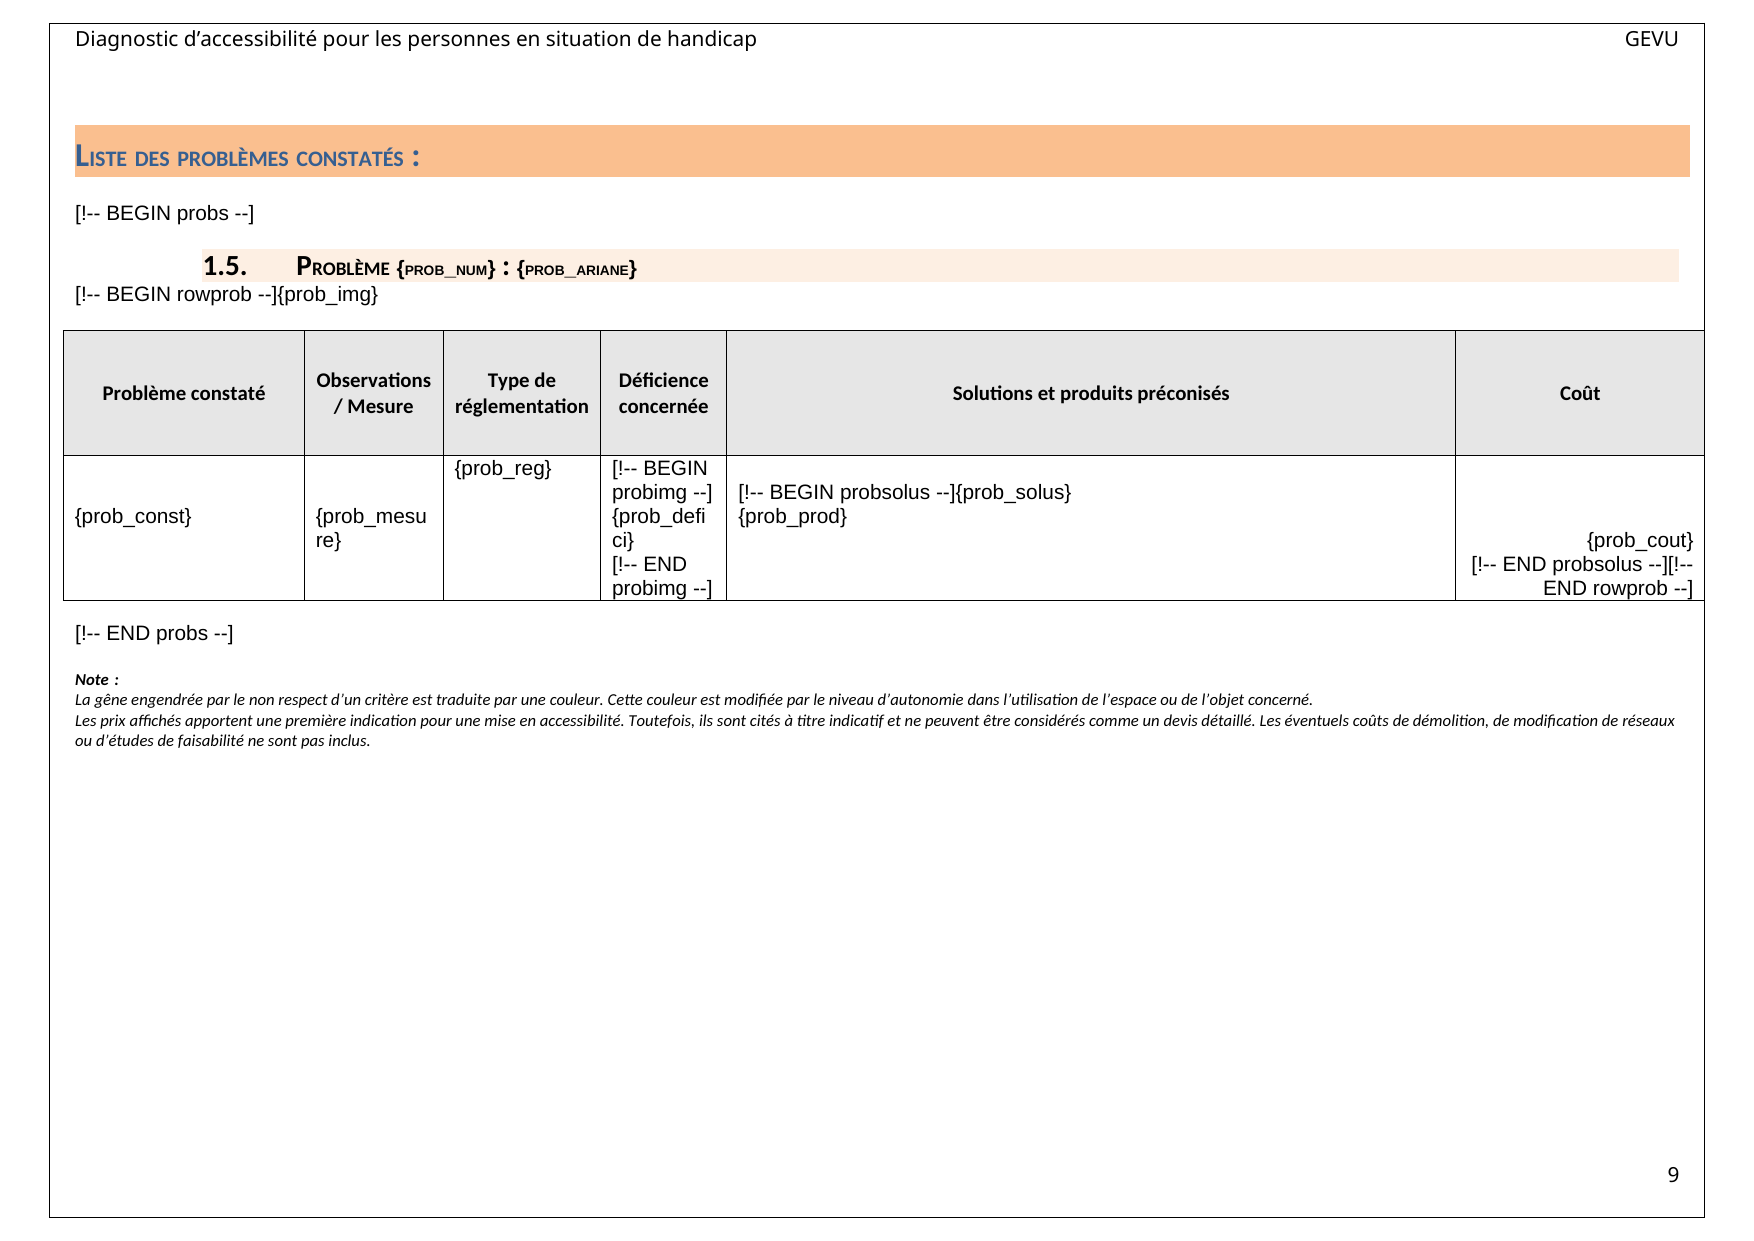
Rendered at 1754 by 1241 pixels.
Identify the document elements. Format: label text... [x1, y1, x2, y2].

text [!-- BEGIN rowprob --]{prob_img} [75, 282, 1679, 306]
table_header Déficience concernée [601, 331, 726, 455]
table_cell {prob_mesure} [305, 456, 443, 600]
subtitle Liste des problèmes constatés : [75, 125, 1690, 177]
text [!-- BEGIN probs --] [75, 201, 1679, 225]
table_cell [!-- BEGIN probsolus --]{prob_solus} {prob_prod} [727, 456, 1455, 600]
text Note : [75, 669, 1679, 689]
table_header Coût [1456, 331, 1704, 455]
table_header Problème constaté [64, 331, 304, 455]
table_cell {prob_reg} [444, 456, 600, 600]
table_header Type de réglementation [444, 331, 600, 455]
text [!-- END probs --] [75, 621, 1679, 645]
text La gêne engendrée par le non respect d’un critère est traduite par une couleur. Cette couleur est modifiée par le niveau d’autonomie dans l’utilisation de l’espace ou de l’objet concerné. [75, 689, 1679, 710]
table_cell {prob_const} [64, 456, 304, 600]
table_header Solutions et produits préconisés [727, 331, 1455, 455]
subtitle Problème {prob_num} : {prob_ariane} [202, 249, 1679, 282]
table_cell {prob_cout} [!-- END probsolus --][!-- END rowprob --] [1456, 456, 1704, 600]
table_cell [!-- BEGIN probimg --]{prob_defici} [!-- END probimg --] [601, 456, 726, 600]
table_header Observations / Mesure [305, 331, 443, 455]
text Les prix affichés apportent une première indication pour une mise en accessibilité. Toutefois, ils sont cités à titre indicatif et ne peuvent être considérés comme un devis détaillé. Les éventuels coûts de démolition, de modification de réseaux ou d’études de faisabilité ne sont pas inclus. [75, 710, 1679, 750]
